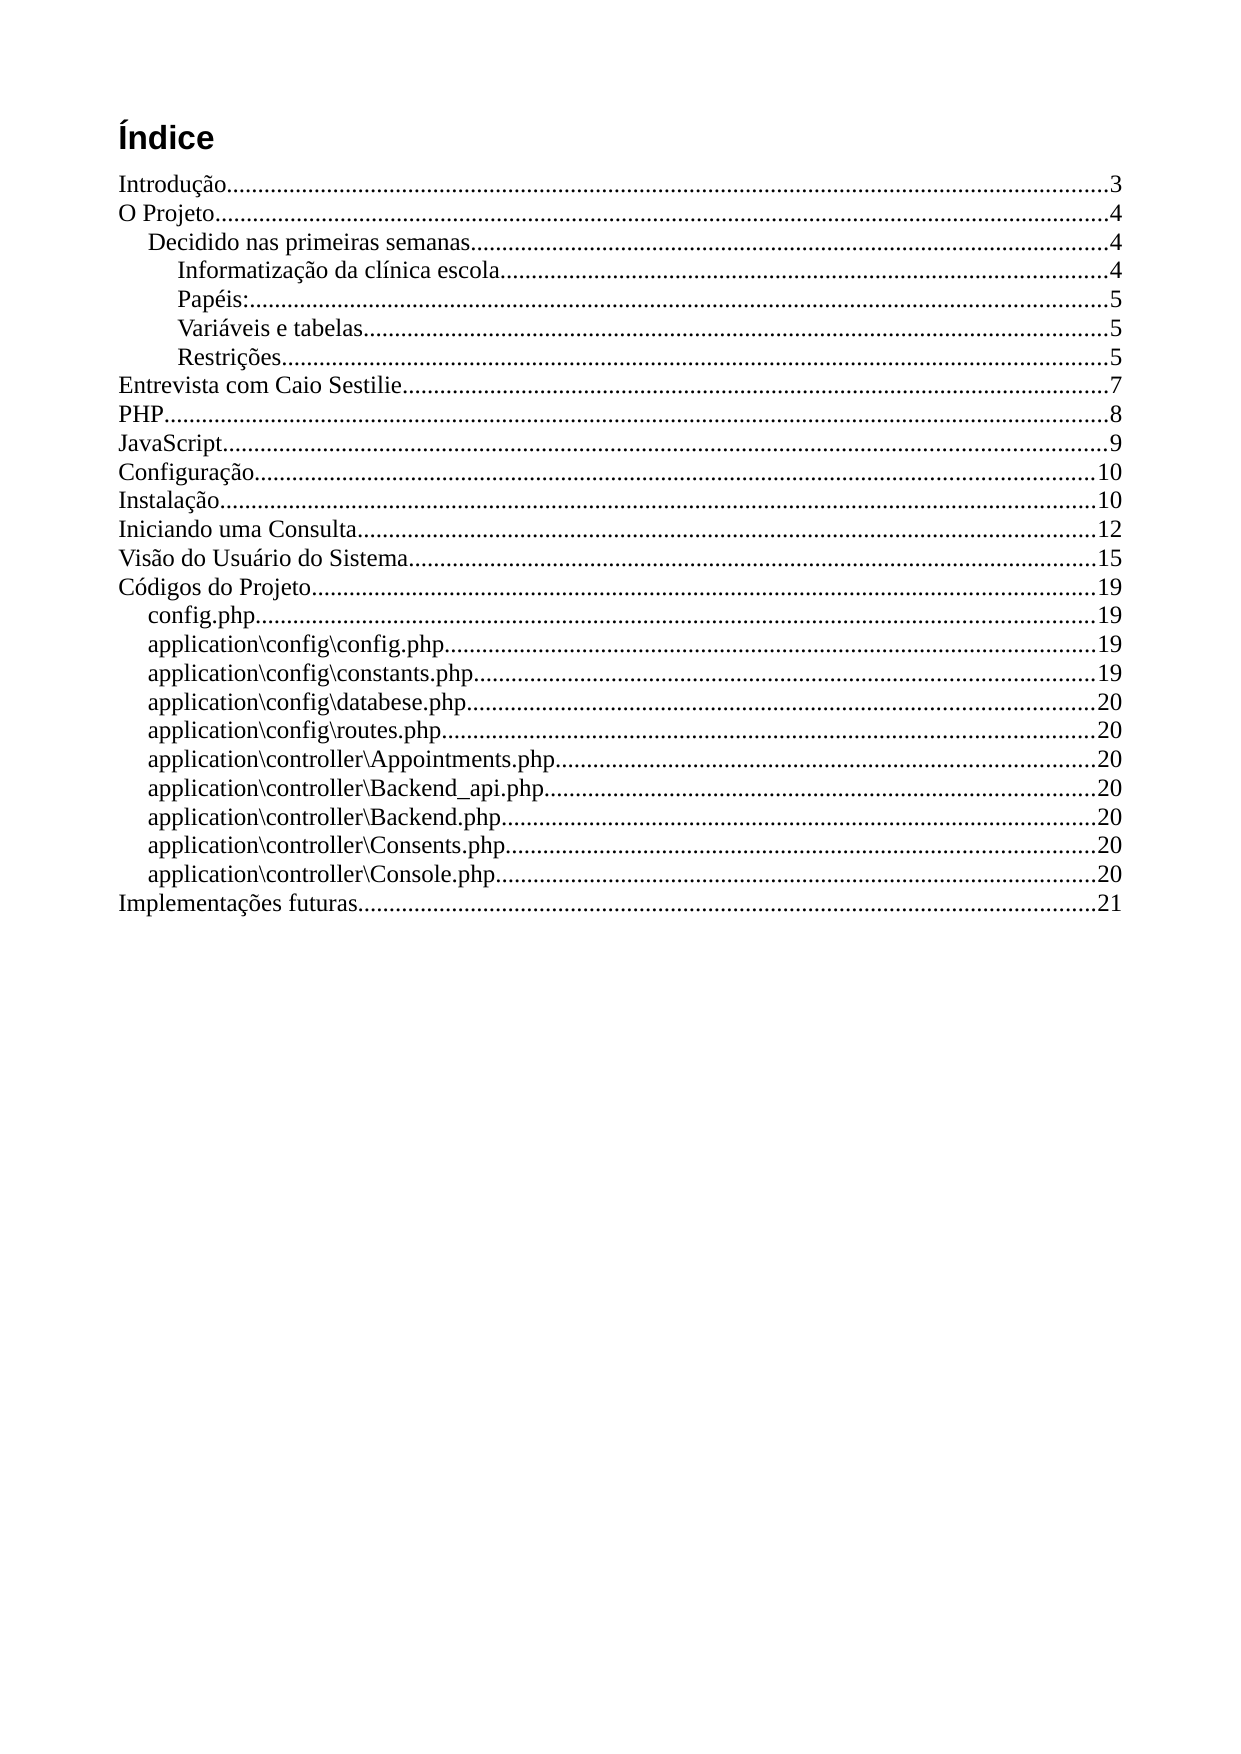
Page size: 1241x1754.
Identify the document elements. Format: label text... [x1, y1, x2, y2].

text Introdução 3 [118, 169, 1122, 198]
text Instalação 10 [118, 485, 1122, 514]
text application\config\routes.php 20 [148, 715, 1122, 744]
text Configuração 10 [118, 457, 1122, 485]
text Visão do Usuário do Sistema 15 [118, 543, 1122, 572]
text O Projeto 4 [118, 198, 1122, 227]
text Informatização da clínica escola 4 [177, 255, 1122, 284]
text Iniciando uma Consulta 12 [118, 514, 1122, 543]
text application\config\config.php 19 [148, 629, 1122, 658]
text application\config\databese.php 20 [148, 687, 1122, 715]
text application\config\constants.php 19 [148, 658, 1122, 687]
text Decidido nas primeiras semanas 4 [148, 227, 1122, 255]
text config.php 19 [148, 600, 1122, 629]
text Implementações futuras 21 [118, 888, 1122, 917]
subtitle Índice [118, 118, 1122, 157]
text application\controller\Backend_api.php 20 [148, 773, 1122, 802]
text Restrições 5 [177, 342, 1122, 370]
text application\controller\Appointments.php 20 [148, 744, 1122, 773]
text application\controller\Consents.php 20 [148, 830, 1122, 859]
text JavaScript 9 [118, 428, 1122, 457]
text Variáveis e tabelas 5 [177, 313, 1122, 342]
text application\controller\Backend.php 20 [148, 802, 1122, 830]
text application\controller\Console.php 20 [148, 859, 1122, 888]
text Entrevista com Caio Sestilie 7 [118, 370, 1122, 399]
text Papéis: 5 [177, 284, 1122, 313]
text Códigos do Projeto 19 [118, 572, 1122, 600]
text PHP 8 [118, 399, 1122, 428]
